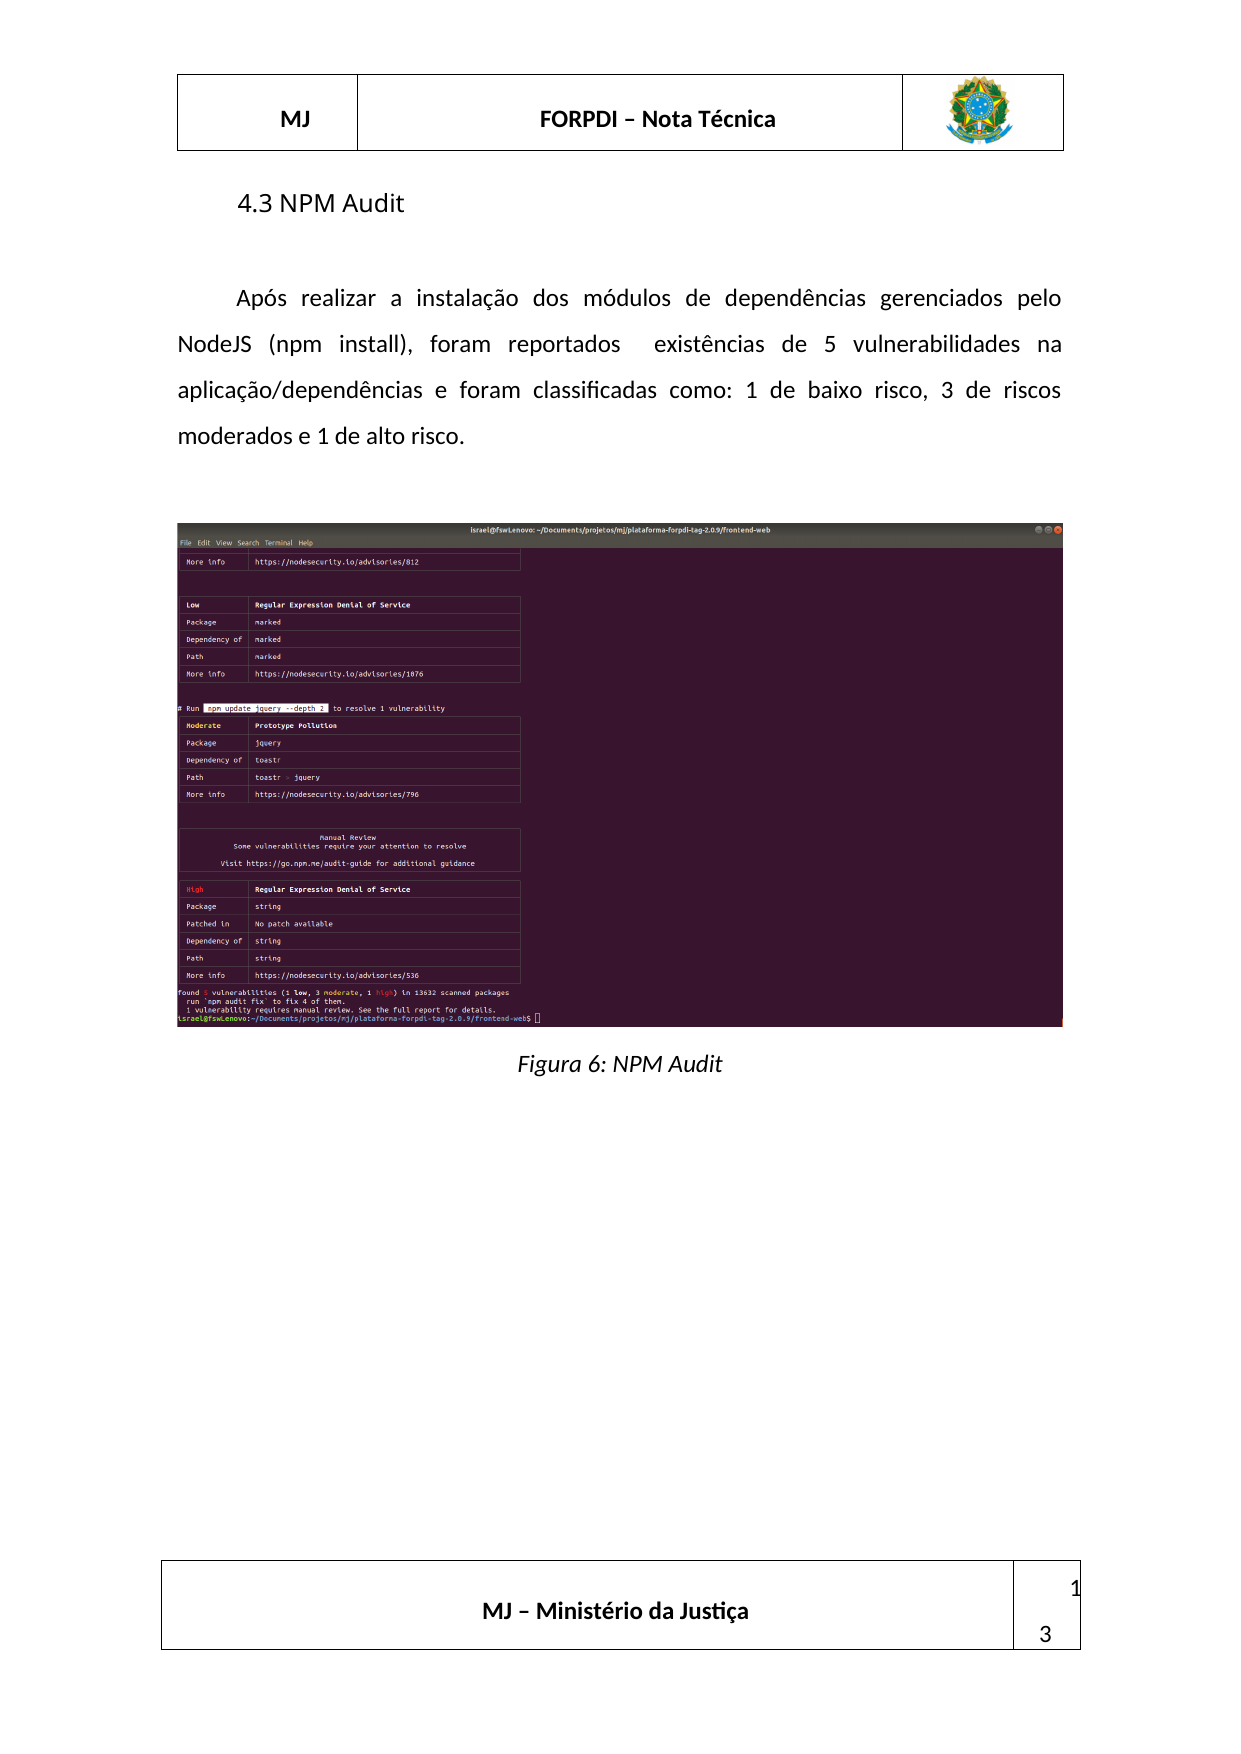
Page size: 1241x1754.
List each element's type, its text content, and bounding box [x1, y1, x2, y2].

text Após realizar a instalação dos módulos de dependências gerenciados pelo NodeJS (npm install), foram reportados existências de 5 vulnerabilidades na aplicação/dependências e foram classificadas como: 1 de baixo risco, 3 de riscos moderados e 1 de alto risco. [177, 283, 1063, 328]
picture [177, 523, 1063, 1027]
text Após realizar a instalação dos módulos de dependências gerenciados pelo NodeJS (npm install), foram reportados existências de 5 vulnerabilidades na aplicação/dependências e foram classificadas como: 1 de baixo risco, 3 de riscos moderados e 1 de alto risco. [177, 359, 1063, 374]
text Figura 6: NPM Audit [177, 1027, 1063, 1079]
subtitle 4.3 NPM Audit [404, 186, 1063, 220]
picture [944, 75, 1020, 149]
text Após realizar a instalação dos módulos de dependências gerenciados pelo NodeJS (npm install), foram reportados existências de 5 vulnerabilidades na aplicação/dependências e foram classificadas como: 1 de baixo risco, 3 de riscos moderados e 1 de alto risco. [177, 404, 1063, 450]
subtitle 4.3 NPM Audit [177, 186, 237, 220]
